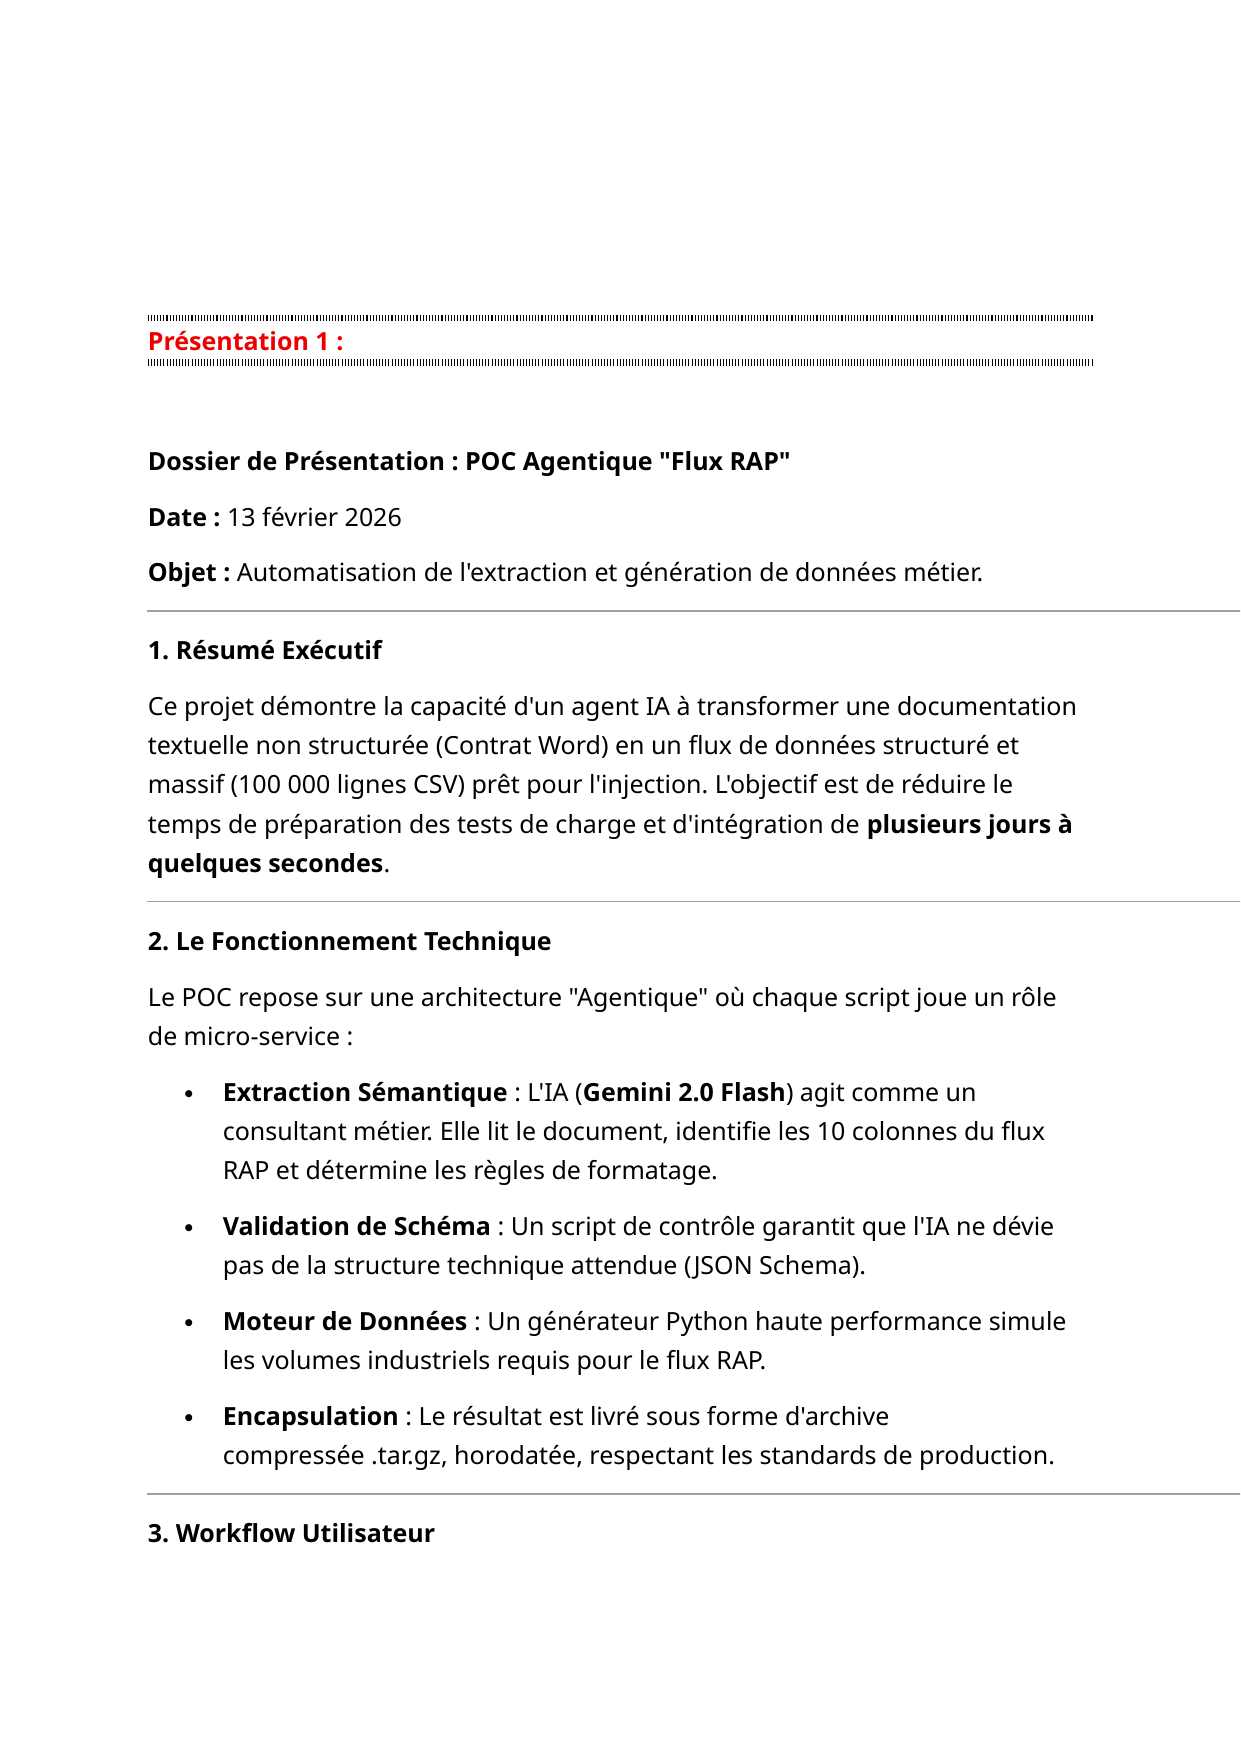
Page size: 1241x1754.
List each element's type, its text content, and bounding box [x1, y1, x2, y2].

list Encapsulation : Le résultat est livré sous forme d'archive compressée .tar.gz, horodatée, respectant les standards de production. [185, 1398, 1093, 1472]
text 3. Workflow Utilisateur [148, 1516, 1093, 1549]
text Le POC repose sur une architecture "Agentique" où chaque script joue un rôle de micro-service : [148, 979, 1093, 1052]
list Extraction Sémantique : L'IA (Gemini 2.0 Flash) agit comme un consultant métier. Elle lit le document, identifie les 10 colonnes du flux RAP et détermine les règles de formatage. [185, 1074, 1093, 1187]
text 2. Le Fonctionnement Technique [148, 923, 1093, 957]
list Moteur de Données : Un générateur Python haute performance simule les volumes industriels requis pour le flux RAP. [185, 1303, 1093, 1377]
text 1. Résumé Exécutif [148, 633, 1093, 667]
text Dossier de Présentation : POC Agentique "Flux RAP" [148, 443, 1093, 477]
text Objet : Automatisation de l'extraction et génération de données métier. [148, 555, 1093, 589]
text Ce projet démontre la capacité d'un agent IA à transformer une documentation textuelle non structurée (Contrat Word) en un flux de données structuré et massif (100 000 lignes CSV) prêt pour l'injection. L'objectif est de réduire le temps de préparation des tests de charge et d'intégration de plusieurs jours à quelques secondes. [148, 689, 1093, 879]
list Validation de Schéma : Un script de contrôle garantit que l'IA ne dévie pas de la structure technique attendue (JSON Schema). [185, 1208, 1093, 1282]
text Présentation 1 : [148, 315, 1093, 366]
text Date : 13 février 2026 [148, 499, 1093, 533]
